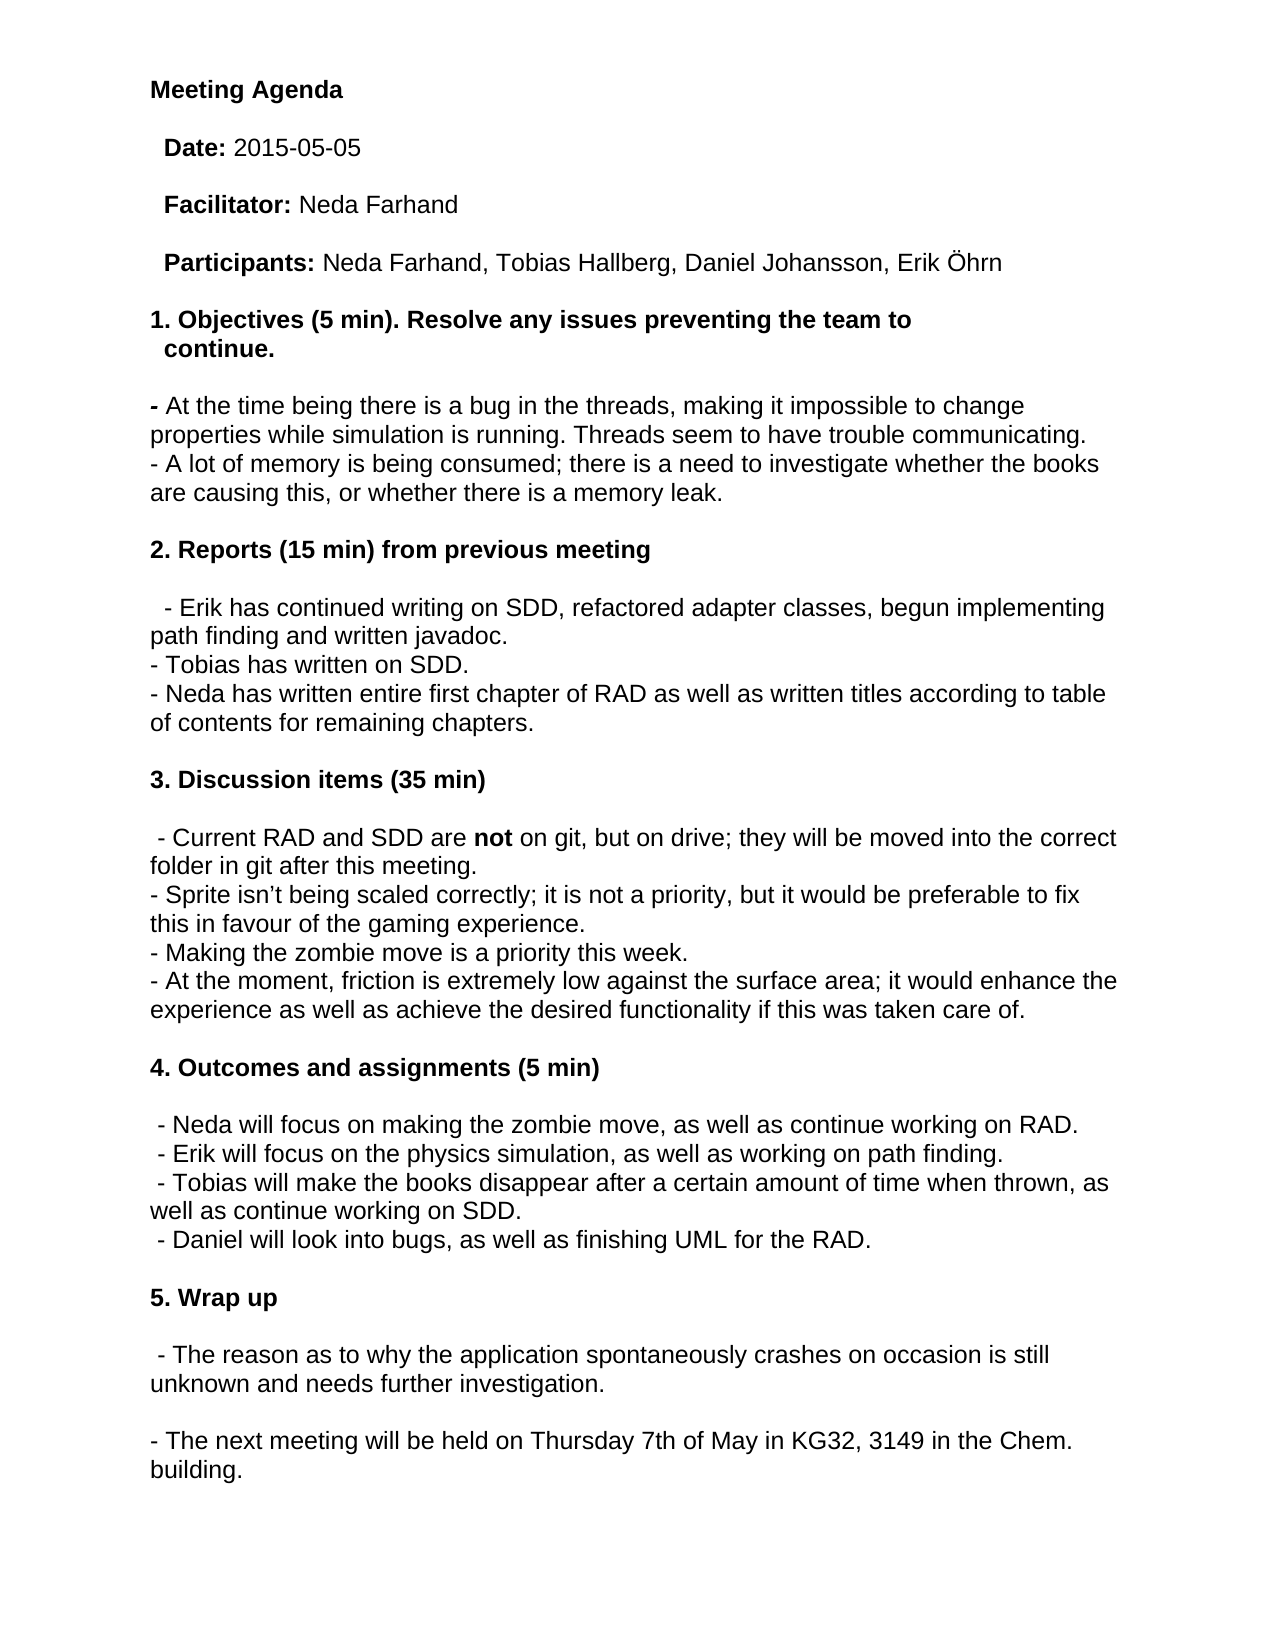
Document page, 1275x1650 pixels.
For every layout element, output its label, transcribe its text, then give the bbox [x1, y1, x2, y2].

text 5. Wrap up [150, 1282, 1125, 1311]
text - Current RAD and SDD are not on git, but on drive; they will be moved into the correct folder in git after this meeting. [150, 822, 1125, 880]
text - At the time being there is a bug in the threads, making it impossible to change properties while simulation is running. Threads seem to have trouble communicating. [150, 391, 1125, 449]
text - A lot of memory is being consumed; there is a need to investigate whether the books are causing this, or whether there is a memory leak. [150, 449, 1125, 506]
text - Making the zombie move is a priority this week. [150, 937, 1125, 966]
text Date: 2015-05-05 [150, 132, 1125, 161]
text continue. [150, 334, 1125, 362]
text 1. Objectives (5 min). Resolve any issues preventing the team to [150, 305, 1125, 334]
text - The next meeting will be held on Thursday 7th of May in KG32, 3149 in the Chem. building. [150, 1426, 1125, 1484]
text Facilitator: Neda Farhand [150, 190, 1125, 219]
text - Sprite isn’t being scaled correctly; it is not a priority, but it would be preferable to fix this in favour of the gaming experience. [150, 880, 1125, 937]
text - Neda has written entire first chapter of RAD as well as written titles according to table of contents for remaining chapters. [150, 679, 1125, 736]
text - Erik will focus on the physics simulation, as well as working on path finding. [150, 1139, 1125, 1167]
text 3. Discussion items (35 min) [150, 765, 1125, 794]
text - The reason as to why the application spontaneously crashes on occasion is still unknown and needs further investigation. [150, 1340, 1125, 1397]
text - Tobias has written on SDD. [150, 650, 1125, 679]
text - Daniel will look into bugs, as well as finishing UML for the RAD. [150, 1225, 1125, 1254]
text Participants: Neda Farhand, Tobias Hallberg, Daniel Johansson, Erik Öhrn [150, 247, 1125, 276]
text 2. Reports (15 min) from previous meeting [150, 535, 1125, 564]
text Meeting Agenda [150, 75, 1125, 104]
text - Erik has continued writing on SDD, refactored adapter classes, begun implementing path finding and written javadoc. [150, 592, 1125, 650]
text 4. Outcomes and assignments (5 min) [150, 1052, 1125, 1081]
text - Neda will focus on making the zombie move, as well as continue working on RAD. [150, 1110, 1125, 1139]
text - At the moment, friction is extremely low against the surface area; it would enhance the experience as well as achieve the desired functionality if this was taken care of. [150, 966, 1125, 1024]
text - Tobias will make the books disappear after a certain amount of time when thrown, as well as continue working on SDD. [150, 1167, 1125, 1225]
